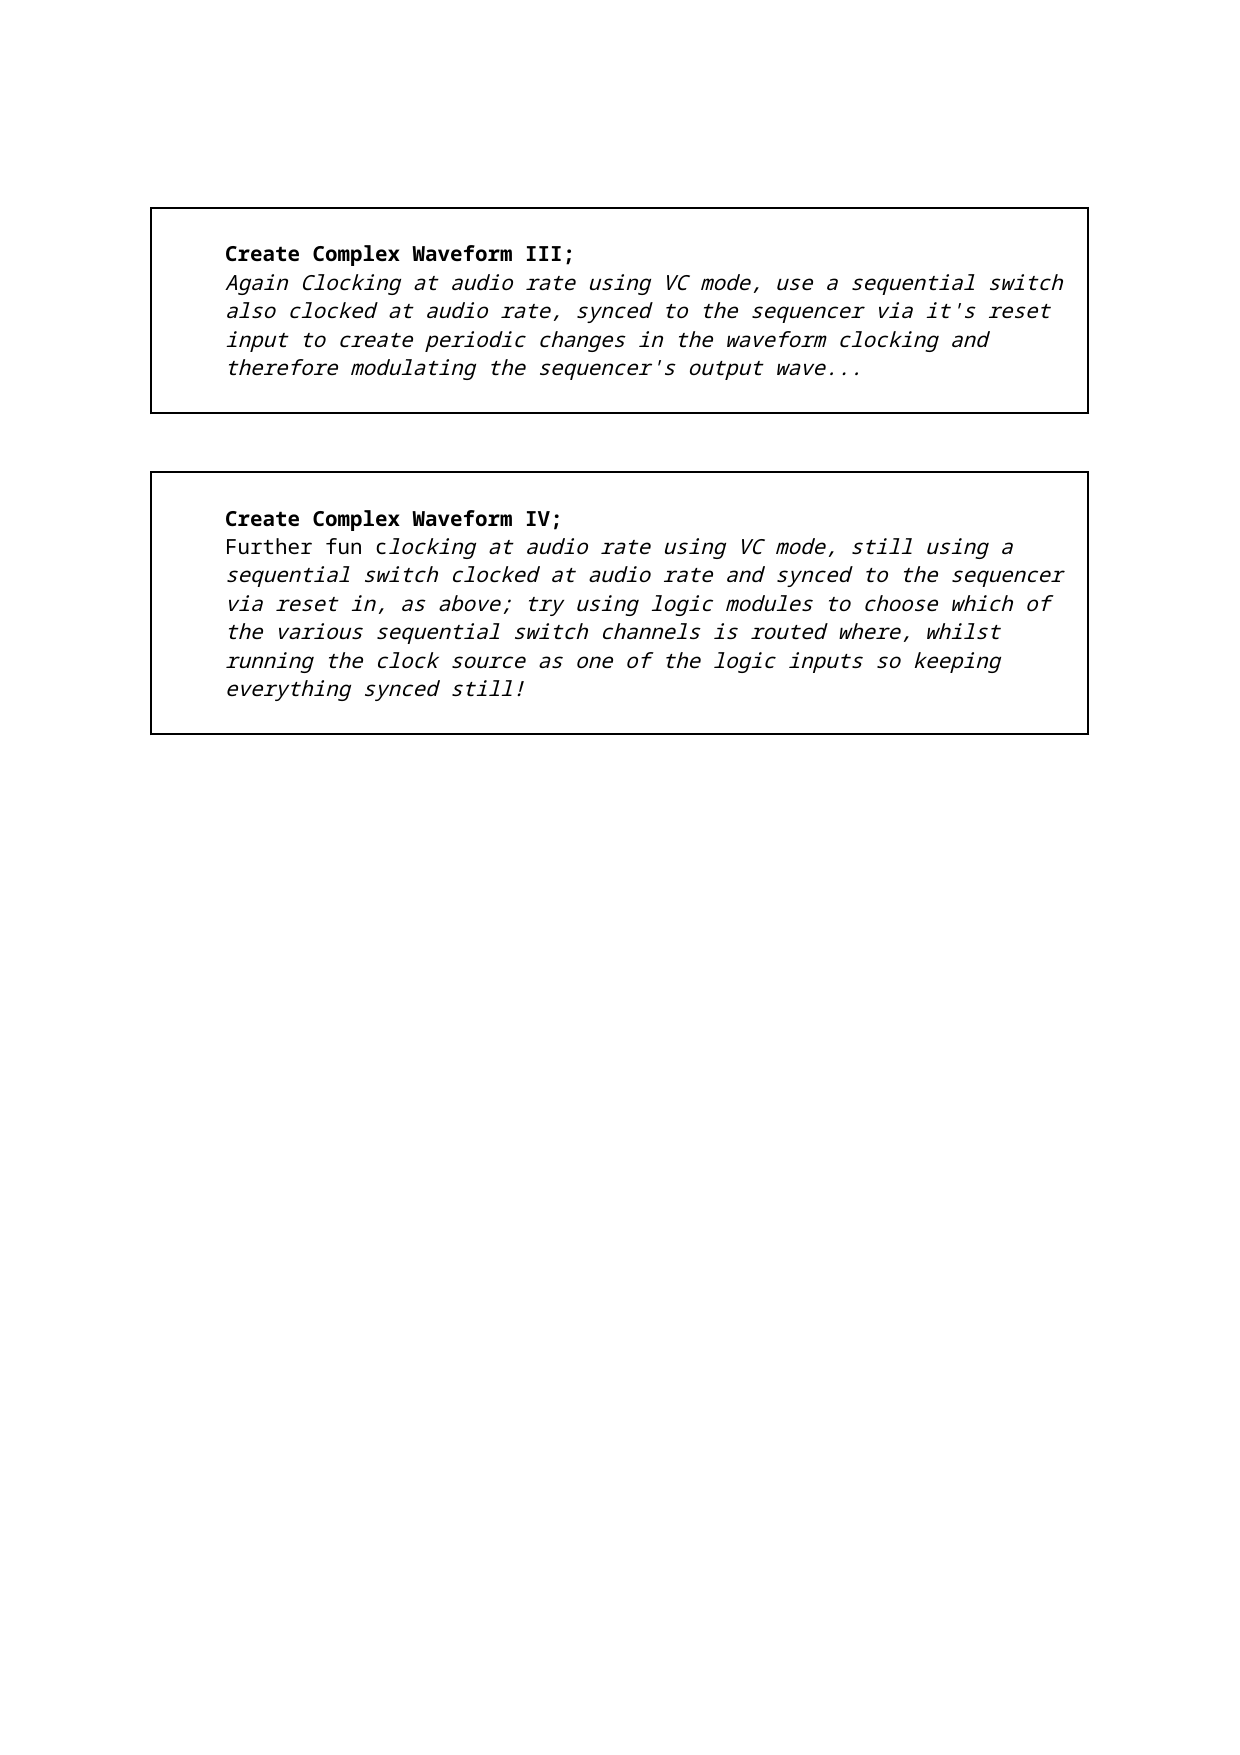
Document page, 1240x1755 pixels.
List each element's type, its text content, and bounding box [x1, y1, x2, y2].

text Create Complex Waveform IV; [152, 499, 1087, 528]
text Create Complex Waveform III; [152, 235, 1087, 264]
text Further fun clocking at audio rate using VC mode, still using a sequential switch clocked at audio rate and synced to the sequencer via reset in, as above; try using logic modules to choose which of the various sequential switch channels is routed where, whilst running the clock source as one of the logic inputs so keeping everything synced still! [152, 528, 1087, 703]
text Again Clocking at audio rate using VC mode, use a sequential switch also clocked at audio rate, synced to the sequencer via it's reset input to create periodic changes in the waveform clocking and therefore modulating the sequencer's output wave... [152, 264, 1087, 382]
